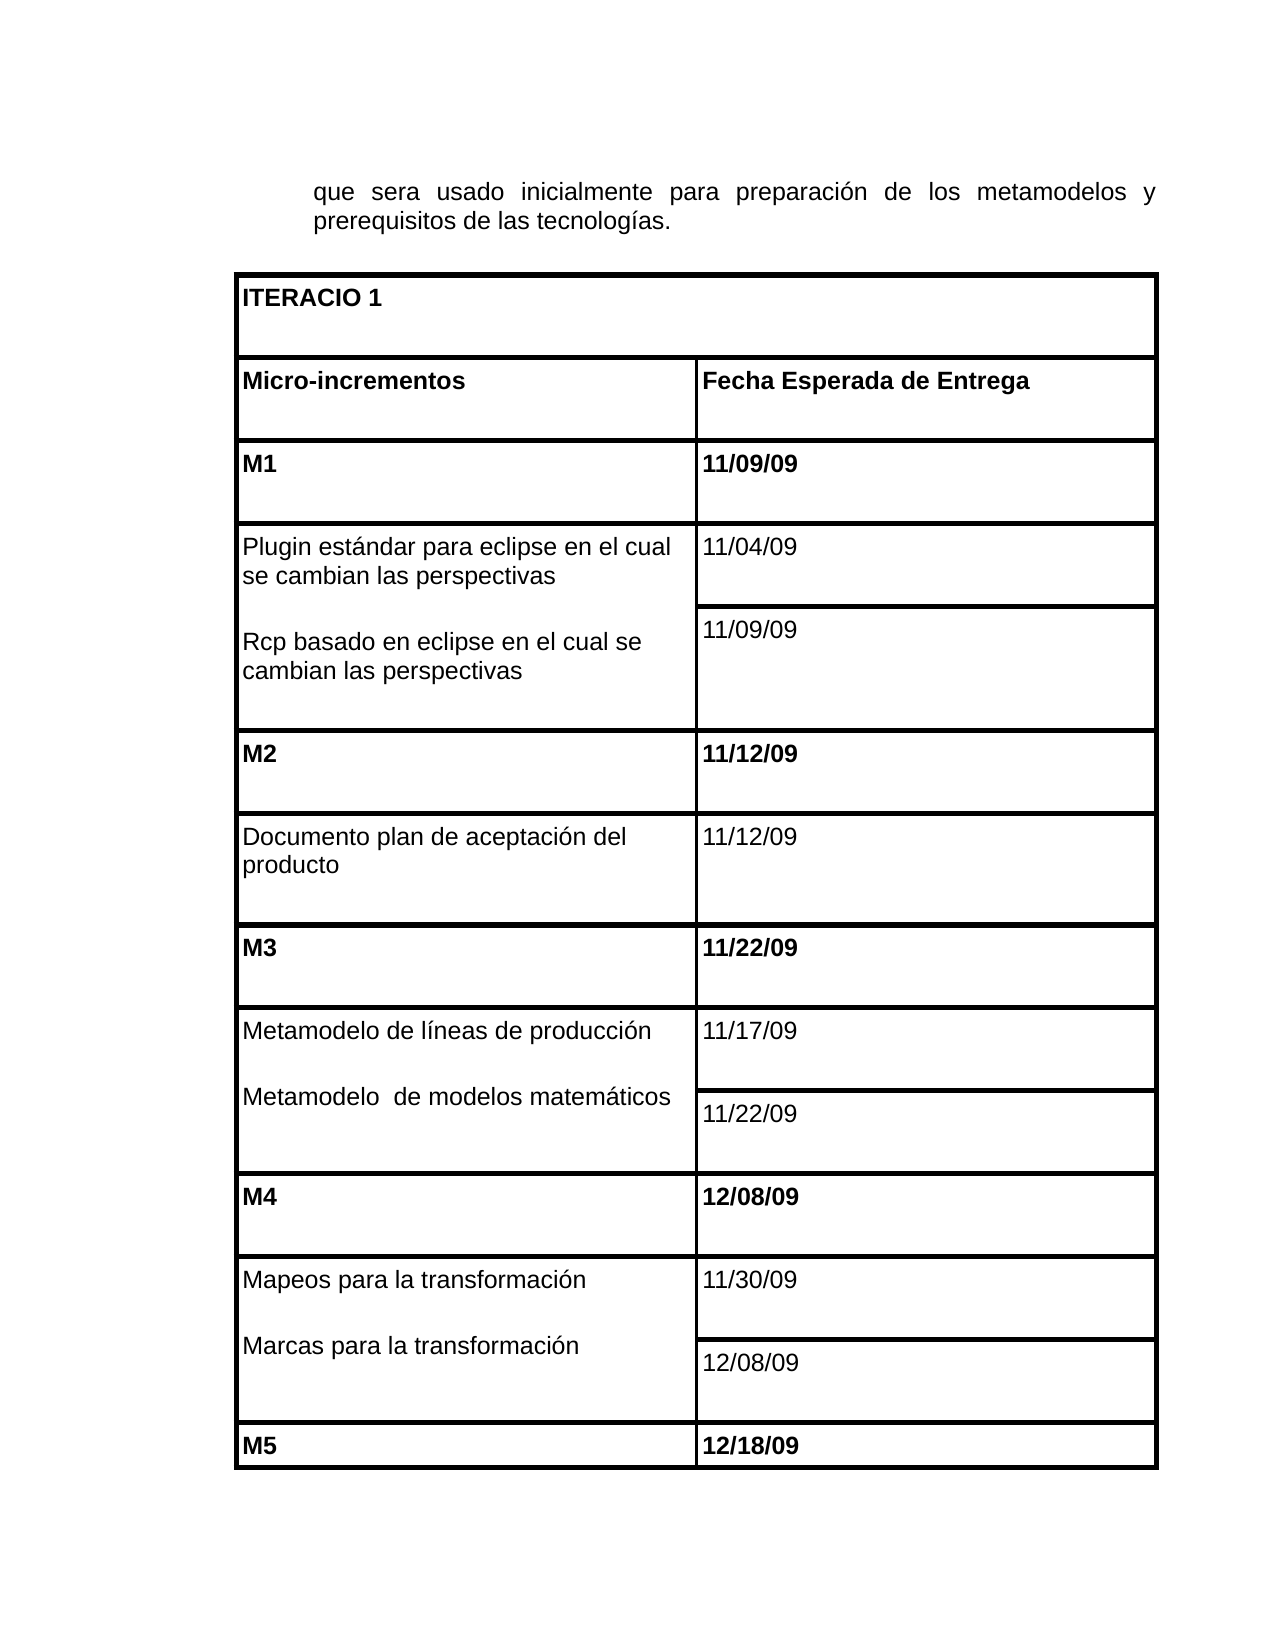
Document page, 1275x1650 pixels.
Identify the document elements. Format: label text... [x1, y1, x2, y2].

table_cell M3 [239, 928, 695, 1005]
table_cell 08/12/09 [698, 1342, 1154, 1420]
table_cell 09/11/09 [698, 443, 1154, 521]
table_cell M1 [239, 443, 695, 521]
table_cell 04/11/09 [698, 526, 1154, 604]
table_cell 30/11/09 [698, 1259, 1154, 1337]
table_header ITERACIO 1 [239, 278, 1154, 355]
table_cell Metamodelo de líneas de producción Metamodelo de modelos matemáticos [239, 1010, 695, 1171]
table_cell Documento plan de aceptación del producto [239, 816, 695, 922]
table_cell M4 [239, 1176, 695, 1254]
table_cell M2 [239, 733, 695, 811]
table_cell 12/11/09 [698, 733, 1154, 811]
table_cell 18/12/09 [698, 1425, 1154, 1465]
table_cell Fecha Esperada de Entrega [698, 360, 1154, 438]
table_cell 22/11/09 [698, 1093, 1154, 1171]
table_cell M5 [239, 1425, 695, 1465]
table_cell 17/11/09 [698, 1010, 1154, 1088]
table_cell 09/11/09 [698, 609, 1154, 728]
table_cell 12/11/09 [698, 816, 1154, 922]
table_cell 08/12/09 [698, 1176, 1154, 1254]
table_cell 22/11/09 [698, 928, 1154, 1005]
table_cell Plugin estándar para eclipse en el cual se cambian las perspectivas Rcp basado en eclipse en el cual se cambian las perspectivas [239, 526, 695, 728]
list que sera usado inicialmente para preparación de los metamodelos y prerequisitos de las tecnologías. [313, 177, 1157, 235]
table_cell Micro-incrementos [239, 360, 695, 438]
table_cell Mapeos para la transformación Marcas para la transformación [239, 1259, 695, 1420]
